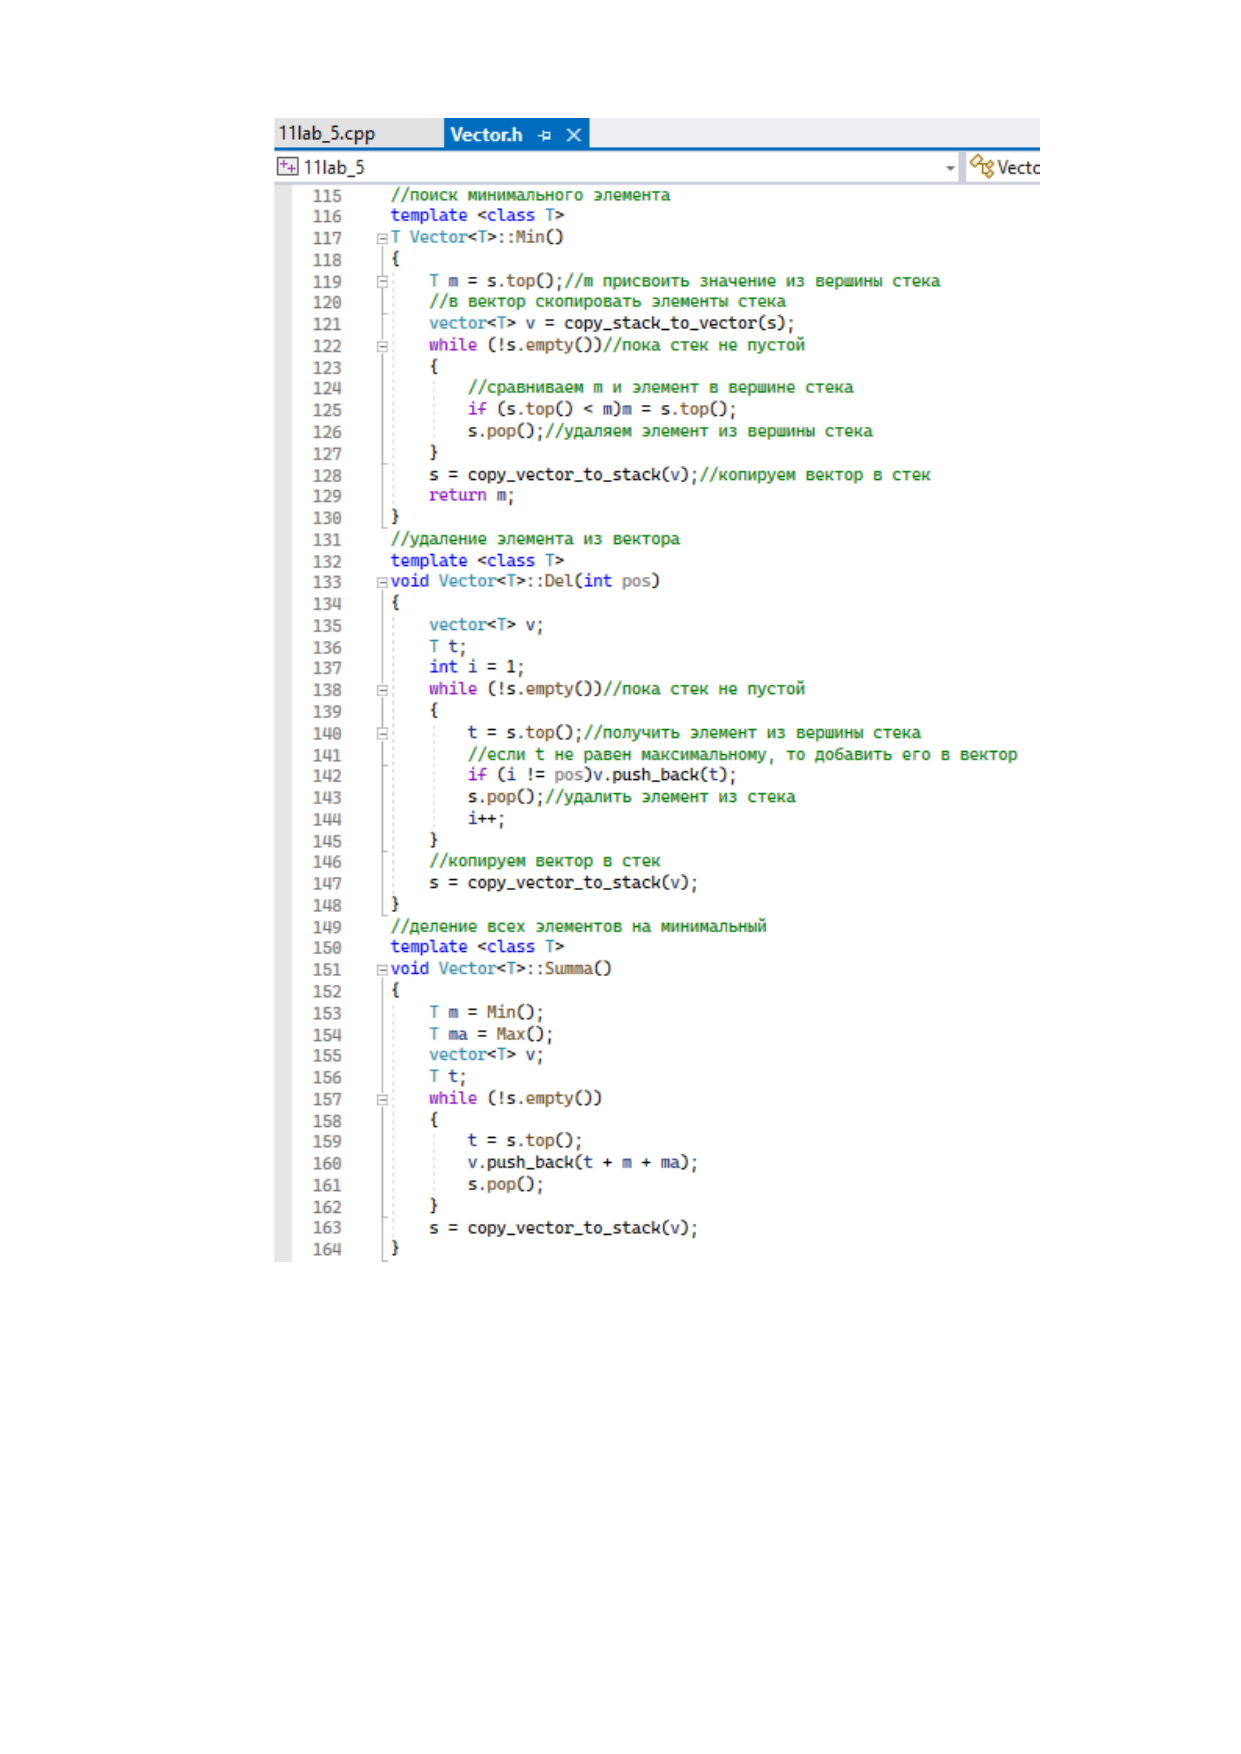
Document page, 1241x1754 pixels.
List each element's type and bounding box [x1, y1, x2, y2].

picture [274, 118, 1040, 1262]
